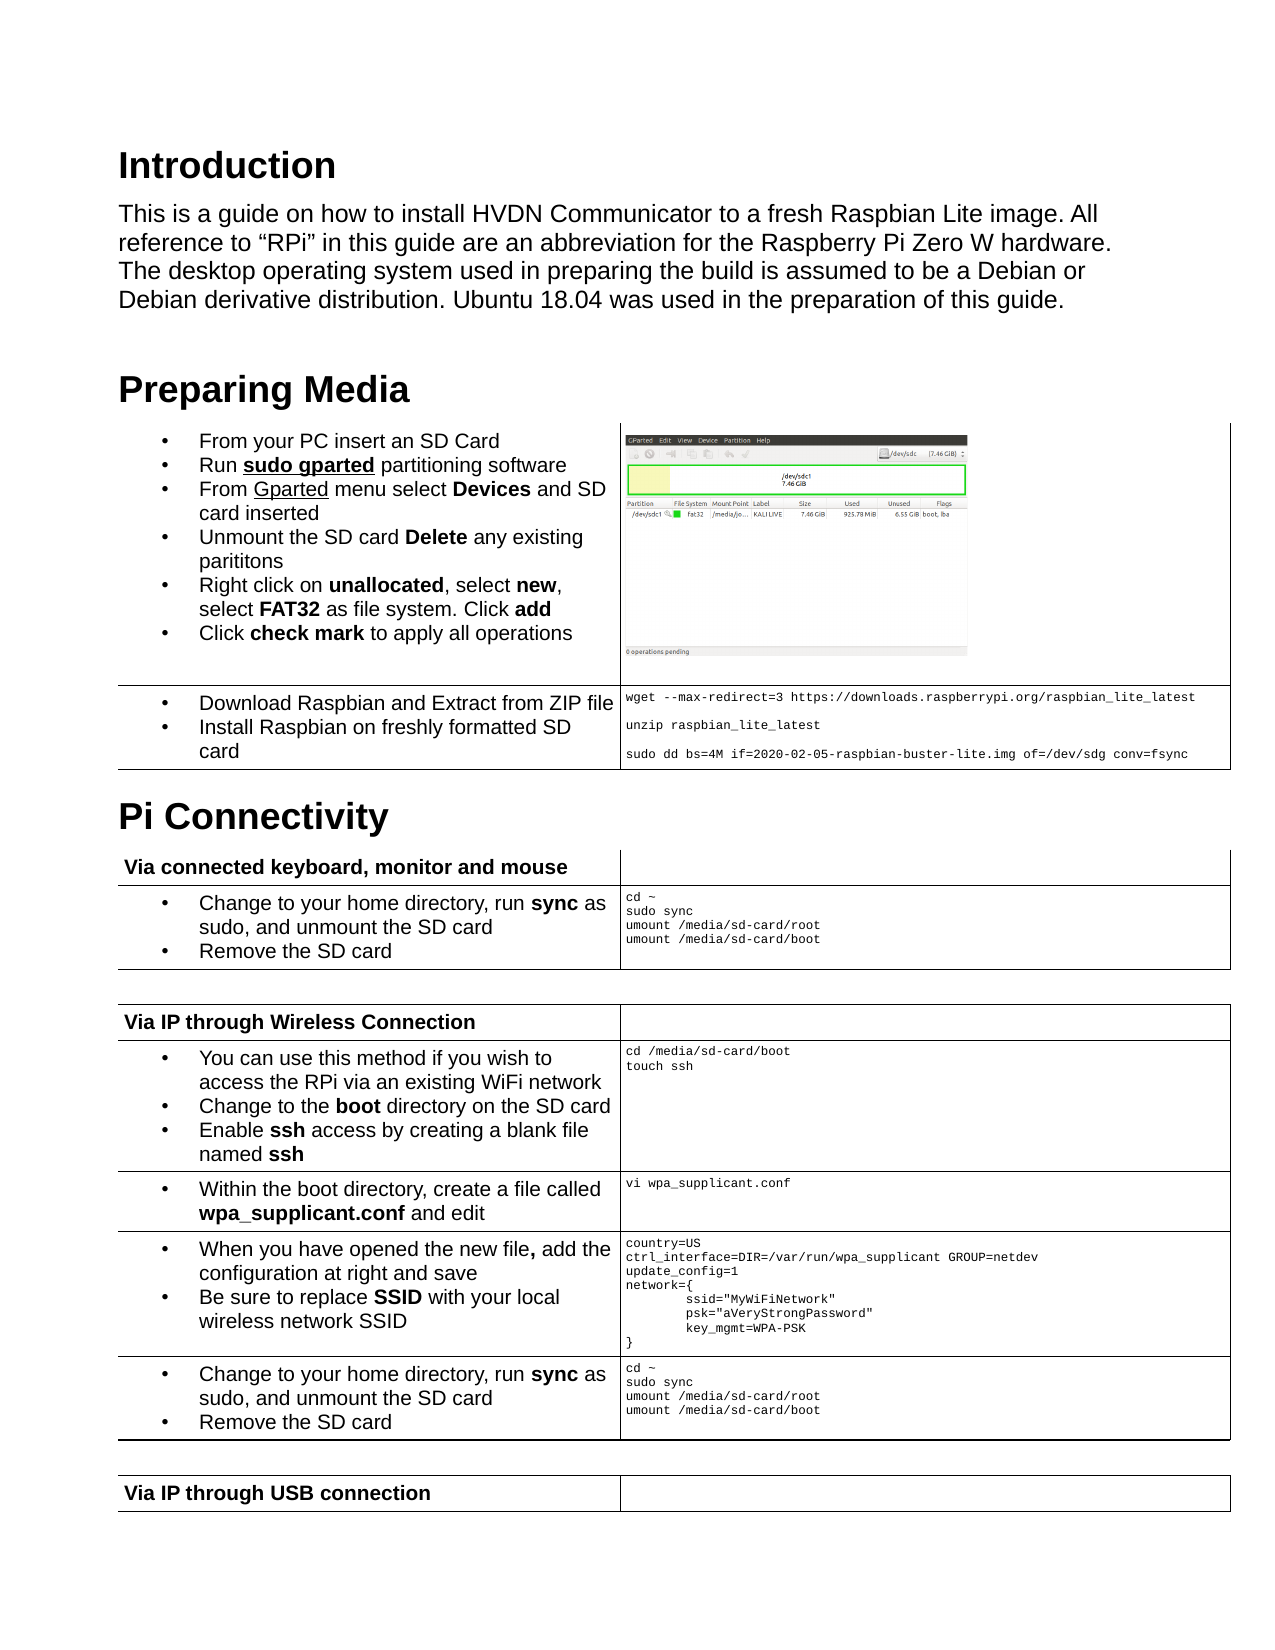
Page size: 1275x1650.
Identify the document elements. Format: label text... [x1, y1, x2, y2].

table_cell cd /media/sd-card/boot touch ssh [621, 1041, 1230, 1171]
table_header Via connected keyboard, monitor and mouse [118, 850, 620, 885]
subtitle Pi Connectivity [118, 794, 1157, 837]
table_cell wget --max-redirect=3 https://downloads.raspberrypi.org/raspbian_lite_latest unzip raspbian_lite_latest sudo dd bs=4M if=2020-02-05-raspbian-buster-lite.img of=/dev/sdg conv=fsync [621, 686, 1230, 769]
table_cell You can use this method if you wish to access the RPi via an existing WiFi network Change to the boot directory on the SD card Enable ssh access by creating a blank file named ssh [118, 1041, 620, 1171]
table_cell When you have opened the new file, add the configuration at right and save Be sure to replace SSID with your local wireless network SSID [118, 1232, 620, 1356]
table_cell Change to your home directory, run sync as sudo, and unmount the SD card Remove the SD card [118, 886, 620, 968]
text This is a guide on how to install HVDN Communicator to a fresh Raspbian Lite image. All reference to “RPi” in this guide are an abbreviation for the Raspberry Pi Zero W hardware. The desktop operating system used in preparing the build is assumed to be a Debian or Debian derivative distribution. Ubuntu 18.04 was used in the preparation of this guide. [118, 199, 1157, 314]
table_header From your PC insert an SD Card Run sudo gparted partitioning software From Gparted menu select Devices and SD card inserted Unmount the SD card Delete any existing parititons Right click on unallocated, select new, select FAT32 as file system. Click add Click check mark to apply all operations [118, 423, 620, 685]
table_cell [621, 1005, 1230, 1039]
table_cell [118, 970, 620, 1004]
table_cell vi wpa_supplicant.conf [621, 1172, 1230, 1231]
table_cell cd ~ sudo sync umount /media/sd-card/root umount /media/sd-card/boot [621, 1357, 1230, 1439]
table_cell country=US ctrl_interface=DIR=/var/run/wpa_supplicant GROUP=netdev update_config=1 network={ ssid="MyWiFiNetwork" psk="aVeryStrongPassword" key_mgmt=WPA-PSK } [621, 1232, 1230, 1356]
table_header [621, 850, 1230, 885]
table_header [118, 1441, 620, 1475]
table_cell [621, 1476, 1230, 1511]
table_cell Download Raspbian and Extract from ZIP file Install Raspbian on freshly formatted SD card [118, 686, 620, 769]
table_cell Change to your home directory, run sync as sudo, and unmount the SD card Remove the SD card [118, 1357, 620, 1439]
table_cell Within the boot directory, create a file called wpa_supplicant.conf and edit [118, 1172, 620, 1231]
table_cell [620, 970, 1230, 1004]
subtitle Introduction [118, 143, 1157, 186]
picture [625, 435, 968, 656]
table_cell cd ~ sudo sync umount /media/sd-card/root umount /media/sd-card/boot [621, 886, 1230, 968]
table_header [621, 423, 1230, 685]
subtitle Preparing Media [118, 367, 1157, 411]
table_cell Via IP through Wireless Connection [118, 1005, 620, 1039]
table_cell Via IP through USB connection [118, 1476, 620, 1511]
table_header [620, 1441, 1230, 1475]
